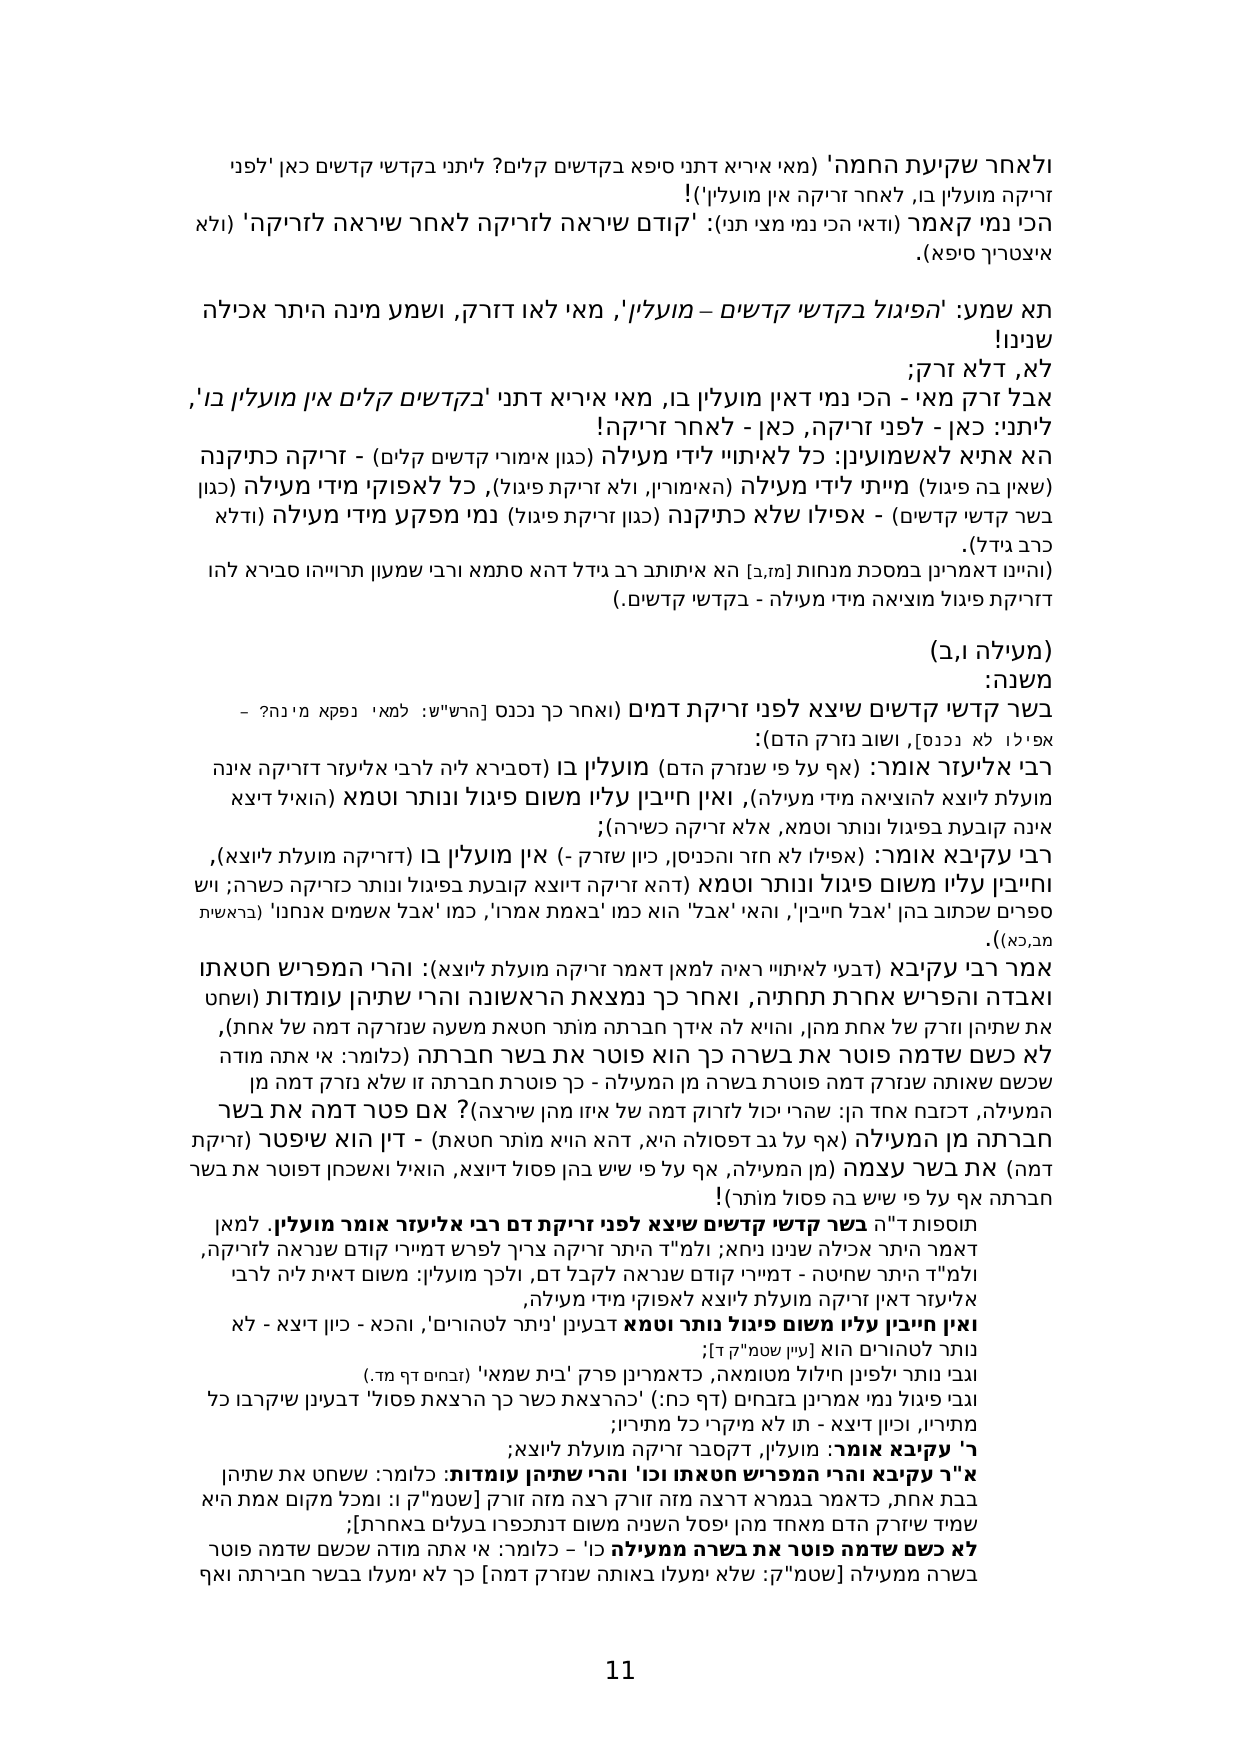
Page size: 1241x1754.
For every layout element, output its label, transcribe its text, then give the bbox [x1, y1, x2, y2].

text וגבי נותר ילפינן חילול מטומאה, כדאמרינן פרק 'בית שמאי' (זבחים דף מד.) [187, 1362, 978, 1387]
text (מעילה ו,ב) [187, 636, 1053, 665]
text רבי עקיבא אומר: (אפילו לא חזר והכניסן, כיון שזרק -) אין מועלין בו (דזריקה מועלת ליוצא), וחייבין עליו משום פיגול ונותר וטמא (דהא זריקה דיוצא קובעת בפיגול ונותר כזריקה כשרה; ויש ספרים שכתוב בהן 'אבל חייבין', והאי 'אבל' הוא כמו 'באמת אמרו', כמו 'אבל אשמים אנחנו' (בראשית מב,כא)). [187, 840, 1053, 953]
text משנה: [187, 665, 1053, 694]
text (והיינו דאמרינן במסכת מנחות [מז,ב] הא איתותב רב גידל דהא סתמא ורבי שמעון תרוייהו סבירא להו דזריקת פיגול מוציאה מידי מעילה - בקדשי קדשים.) [187, 558, 1053, 612]
text ואין חייבין עליו משום פיגול נותר וטמא דבעינן 'ניתר לטהורים', והכא - כיון דיצא - לא נותר לטהורים הוא [עיין שטמ"ק ד]; [187, 1312, 978, 1362]
text אמר רבי עקיבא (דבעי לאיתויי ראיה למאן דאמר זריקה מועלת ליוצא): והרי המפריש חטאתו ואבדה והפריש אחרת תחתיה, ואחר כך נמצאת הראשונה והרי שתיהן עומדות (ושחט את שתיהן וזרק של אחת מהן, והויא לה אידך חברתה מוֹתר חטאת משעה שנזרקה דמה של אחת), לא כשם שדמה פוטר את בשרה כך הוא פוטר את בשר חברתה (כלומר: אי אתה מודה שכשם שאותה שנזרק דמה פוטרת בשרה מן המעילה - כך פוטרת חברתה זו שלא נזרק דמה מן המעילה, דכזבח אחד הן: שהרי יכול לזרוק דמה של איזו מהן שירצה)? אם פטר דמה את בשר חברתה מן המעילה (אף על גב דפסולה היא, דהא הויא מוֹתר חטאת) - דין הוא שיפטר (זריקת דמה) את בשר עצמה (מן המעילה, אף על פי שיש בהן פסול דיוצא, הואיל ואשכחן דפוטר את בשר חברתה אף על פי שיש בה פסול מוֹתר)! [187, 953, 1053, 1212]
text לא, דלא זרק; [187, 354, 1053, 383]
text תוספות ד"ה בשר קדשי קדשים שיצא לפני זריקת דם רבי אליעזר אומר מועלין. למאן דאמר היתר אכילה שנינו ניחא; ולמ"ד היתר זריקה צריך לפרש דמיירי קודם שנראה לזריקה, ולמ"ד היתר שחיטה - דמיירי קודם שנראה לקבל דם, ולכך מועלין: משום דאית ליה לרבי אליעזר דאין זריקה מועלת ליוצא לאפוקי מידי מעילה, [187, 1212, 978, 1312]
text תא שמע: 'הפיגול בקדשי קדשים – מועלין', מאי לאו דזרק, ושמע מינה היתר אכילה שנינו! [187, 296, 1053, 354]
text הכי נמי קאמר (ודאי הכי נמי מצי תני): 'קודם שיראה לזריקה לאחר שיראה לזריקה' (ולא איצטריך סיפא). [187, 208, 1053, 267]
text בשר קדשי קדשים שיצא לפני זריקת דמים (ואחר כך נכנס [הרש"ש: למאי נפקא מינה? – אפילו לא נכנס], ושוב נזרק הדם): [187, 694, 1053, 753]
text אבל זרק מאי - הכי נמי דאין מועלין בו, מאי איריא דתני 'בקדשים קלים אין מועלין בו', ליתני: כאן - לפני זריקה, כאן - לאחר זריקה! [187, 383, 1053, 442]
text הא אתיא לאשמועינן: כל לאיתויי לידי מעילה (כגון אימורי קדשים קלים) - זריקה כתיקנה (שאין בה פיגול) מייתי לידי מעילה (האימורין, ולא זריקת פיגול), כל לאפוקי מידי מעילה (כגון בשר קדשי קדשים) - אפילו שלא כתיקנה (כגון זריקת פיגול) נמי מפקע מידי מעילה (ודלא כרב גידל). [187, 442, 1053, 558]
text וגבי פיגול נמי אמרינן בזבחים (דף כח:) 'כהרצאת כשר כך הרצאת פסול' דבעינן שיקרבו כל מתיריו, וכיון דיצא - תו לא מיקרי כל מתיריו; [187, 1387, 978, 1437]
text א"ר עקיבא והרי המפריש חטאתו וכו' והרי שתיהן עומדות: כלומר: ששחט את שתיהן בבת אחת, כדאמר בגמרא דרצה מזה זורק רצה מזה זורק [שטמ"ק ו: ומכל מקום אמת היא שמיד שיזרק הדם מאחד מהן יפסל השניה משום דנתכפרו בעלים באחרת]; [187, 1462, 978, 1537]
text ולאחר שקיעת החמה' (מאי איריא דתני סיפא בקדשים קלים? ליתני בקדשי קדשים כאן 'לפני זריקה מועלין בו, לאחר זריקה אין מועלין')! [187, 150, 1053, 208]
text לא כשם שדמה פוטר את בשרה ממעילה כו' – כלומר: אי אתה מודה שכשם שדמה פוטר בשרה ממעילה [שטמ"ק: שלא ימעלו באותה שנזרק דמה] כך לא ימעלו בבשר חבירתה ואף [187, 1537, 978, 1587]
text ר' עקיבא אומר: מועלין, דקסבר זריקה מועלת ליוצא; [187, 1437, 978, 1462]
text רבי אליעזר אומר: (אף על פי שנזרק הדם) מועלין בו (דסבירא ליה לרבי אליעזר דזריקה אינה מועלת ליוצא להוציאה מידי מעילה), ואין חייבין עליו משום פיגול ונותר וטמא (הואיל דיצא אינה קובעת בפיגול ונותר וטמא, אלא זריקה כשירה); [187, 753, 1053, 840]
